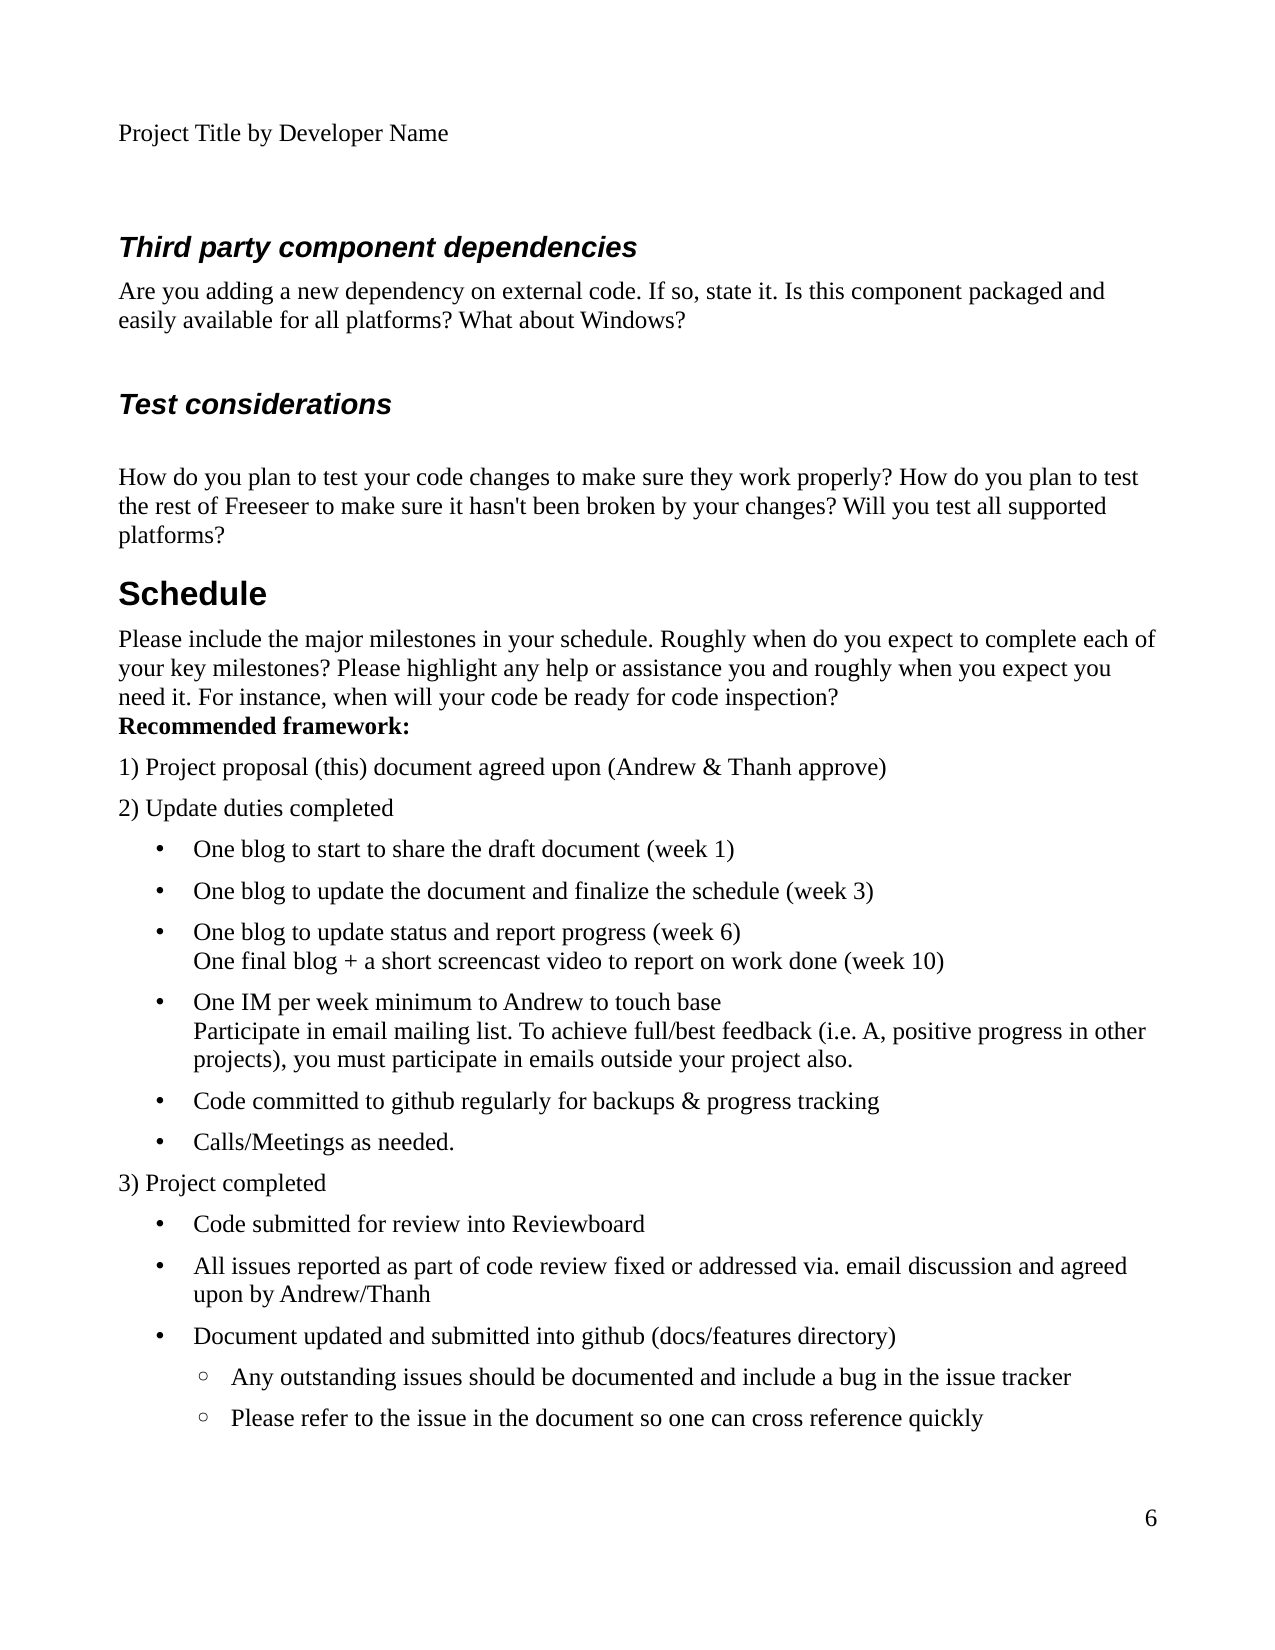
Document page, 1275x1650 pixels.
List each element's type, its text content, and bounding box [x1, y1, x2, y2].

list One blog to start to share the draft document (week 1) [156, 834, 1157, 863]
text Recommended framework: [118, 711, 1157, 739]
list Code committed to github regularly for backups & progress tracking [156, 1086, 1157, 1114]
list One IM per week minimum to Andrew to touch base Participate in email mailing list. To achieve full/best feedback (i.e. A, positive progress in other projects), you must participate in emails outside your project also. [156, 987, 1157, 1073]
text 1) Project proposal (this) document agreed upon (Andrew & Thanh approve) [118, 752, 1157, 781]
subtitle Test considerations [118, 387, 1157, 421]
text Are you adding a new dependency on external code. If so, state it. Is this component packaged and easily available for all platforms? What about Windows? [118, 276, 1157, 334]
text How do you plan to test your code changes to make sure they work properly? How do you plan to test the rest of Freeseer to make sure it hasn't been broken by your changes? Will you test all supported platforms? [118, 462, 1157, 548]
list Please refer to the issue in the document so one can cross reference quickly [193, 1403, 1157, 1432]
text 3) Project completed [118, 1168, 1157, 1197]
subtitle Schedule [118, 573, 1157, 612]
list All issues reported as part of code review fixed or addressed via. email discussion and agreed upon by Andrew/Thanh [156, 1251, 1157, 1308]
text 2) Update duties completed [118, 793, 1157, 822]
list One blog to update the document and finalize the schedule (week 3) [156, 876, 1157, 904]
list One blog to update status and report progress (week 6) One final blog + a short screencast video to report on work done (week 10) [156, 917, 1157, 974]
subtitle Third party component dependencies [118, 230, 1157, 264]
text Please include the major milestones in your schedule. Roughly when do you expect to complete each of your key milestones? Please highlight any help or assistance you and roughly when you expect you need it. For instance, when will your code be ready for code inspection? [118, 624, 1157, 711]
list Calls/Meetings as needed. [156, 1127, 1157, 1156]
list Any outstanding issues should be documented and include a bug in the issue tracker [193, 1362, 1157, 1391]
list Document updated and submitted into github (docs/features directory) [156, 1321, 1157, 1349]
list Code submitted for review into Reviewboard [156, 1209, 1157, 1238]
